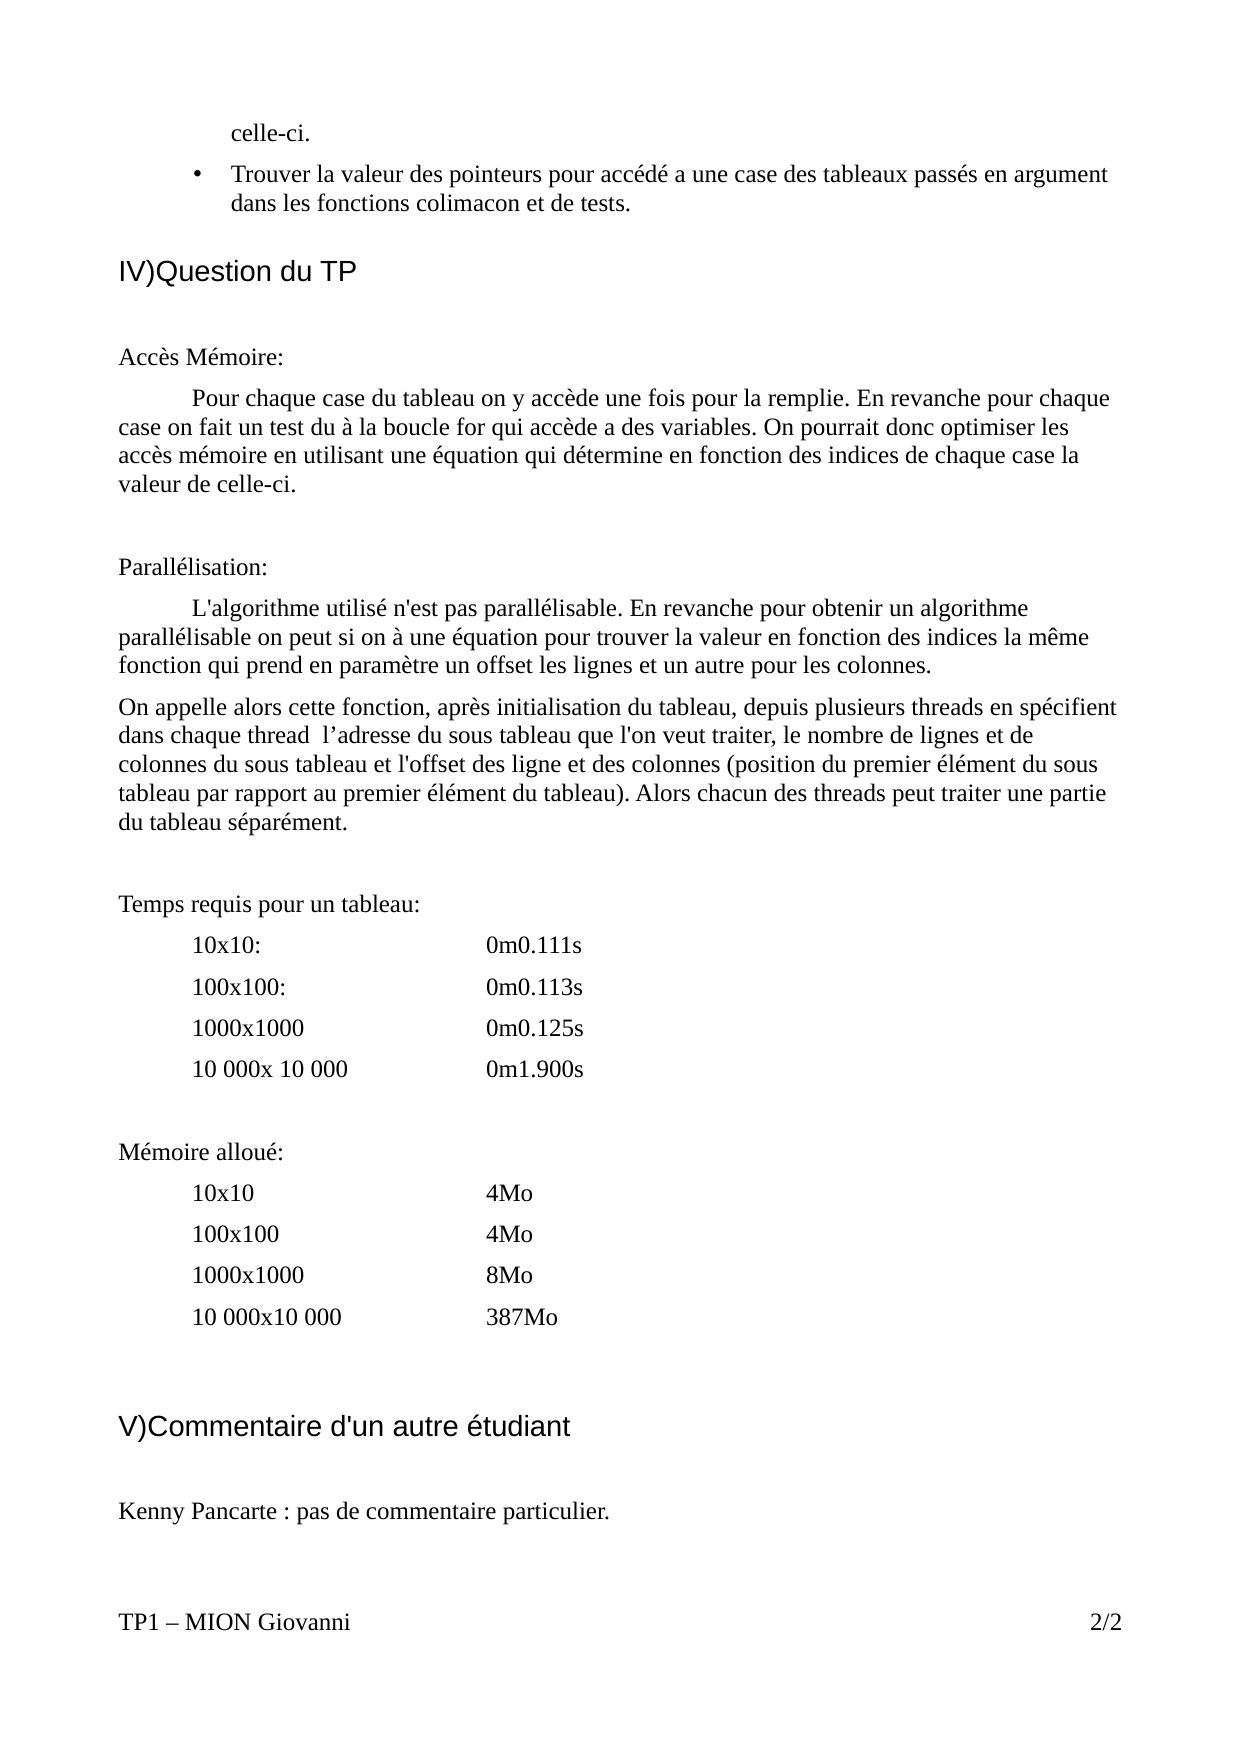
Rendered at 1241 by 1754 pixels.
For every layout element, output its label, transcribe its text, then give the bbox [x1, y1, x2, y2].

text 10x10: 0m0.111s [118, 930, 1122, 959]
text 10 000x 10 000 0m1.900s [118, 1054, 1122, 1083]
list celle-ci. [193, 118, 1122, 147]
list Trouver la valeur des pointeurs pour accédé a une case des tableaux passés en argument dans les fonctions colimacon et de tests. [193, 159, 1122, 217]
text Pour chaque case du tableau on y accède une fois pour la remplie. En revanche pour chaque case on fait un test du à la boucle for qui accède a des variables. On pourrait donc optimiser les accès mémoire en utilisant une équation qui détermine en fonction des indices de chaque case la valeur de celle-ci. [118, 383, 1122, 498]
text Temps requis pour un tableau: [118, 889, 1122, 918]
text Mémoire alloué: [118, 1137, 1122, 1165]
subtitle V)Commentaire d'un autre étudiant [118, 1409, 1122, 1443]
text L'algorithme utilisé n'est pas parallélisable. En revanche pour obtenir un algorithme parallélisable on peut si on à une équation pour trouver la valeur en fonction des indices la même fonction qui prend en paramètre un offset les lignes et un autre pour les colonnes. [118, 593, 1122, 679]
text 1000x1000 8Mo [118, 1260, 1122, 1289]
text On appelle alors cette fonction, après initialisation du tableau, depuis plusieurs threads en spécifient dans chaque thread l’adresse du sous tableau que l'on veut traiter, le nombre de lignes et de colonnes du sous tableau et l'offset des ligne et des colonnes (position du premier élément du sous tableau par rapport au premier élément du tableau). Alors chacun des threads peut traiter une partie du tableau séparément. [118, 692, 1122, 835]
text Kenny Pancarte : pas de commentaire particulier. [118, 1496, 1122, 1525]
text 10x10 4Mo [118, 1178, 1122, 1207]
text Accès Mémoire: [118, 342, 1122, 370]
text 100x100: 0m0.113s [118, 972, 1122, 1000]
text 10 000x10 000 387Mo [118, 1302, 1122, 1330]
text 1000x1000 0m0.125s [118, 1013, 1122, 1042]
text 100x100 4Mo [118, 1219, 1122, 1248]
text Parallélisation: [118, 552, 1122, 580]
subtitle IV)Question du TP [118, 254, 1122, 288]
